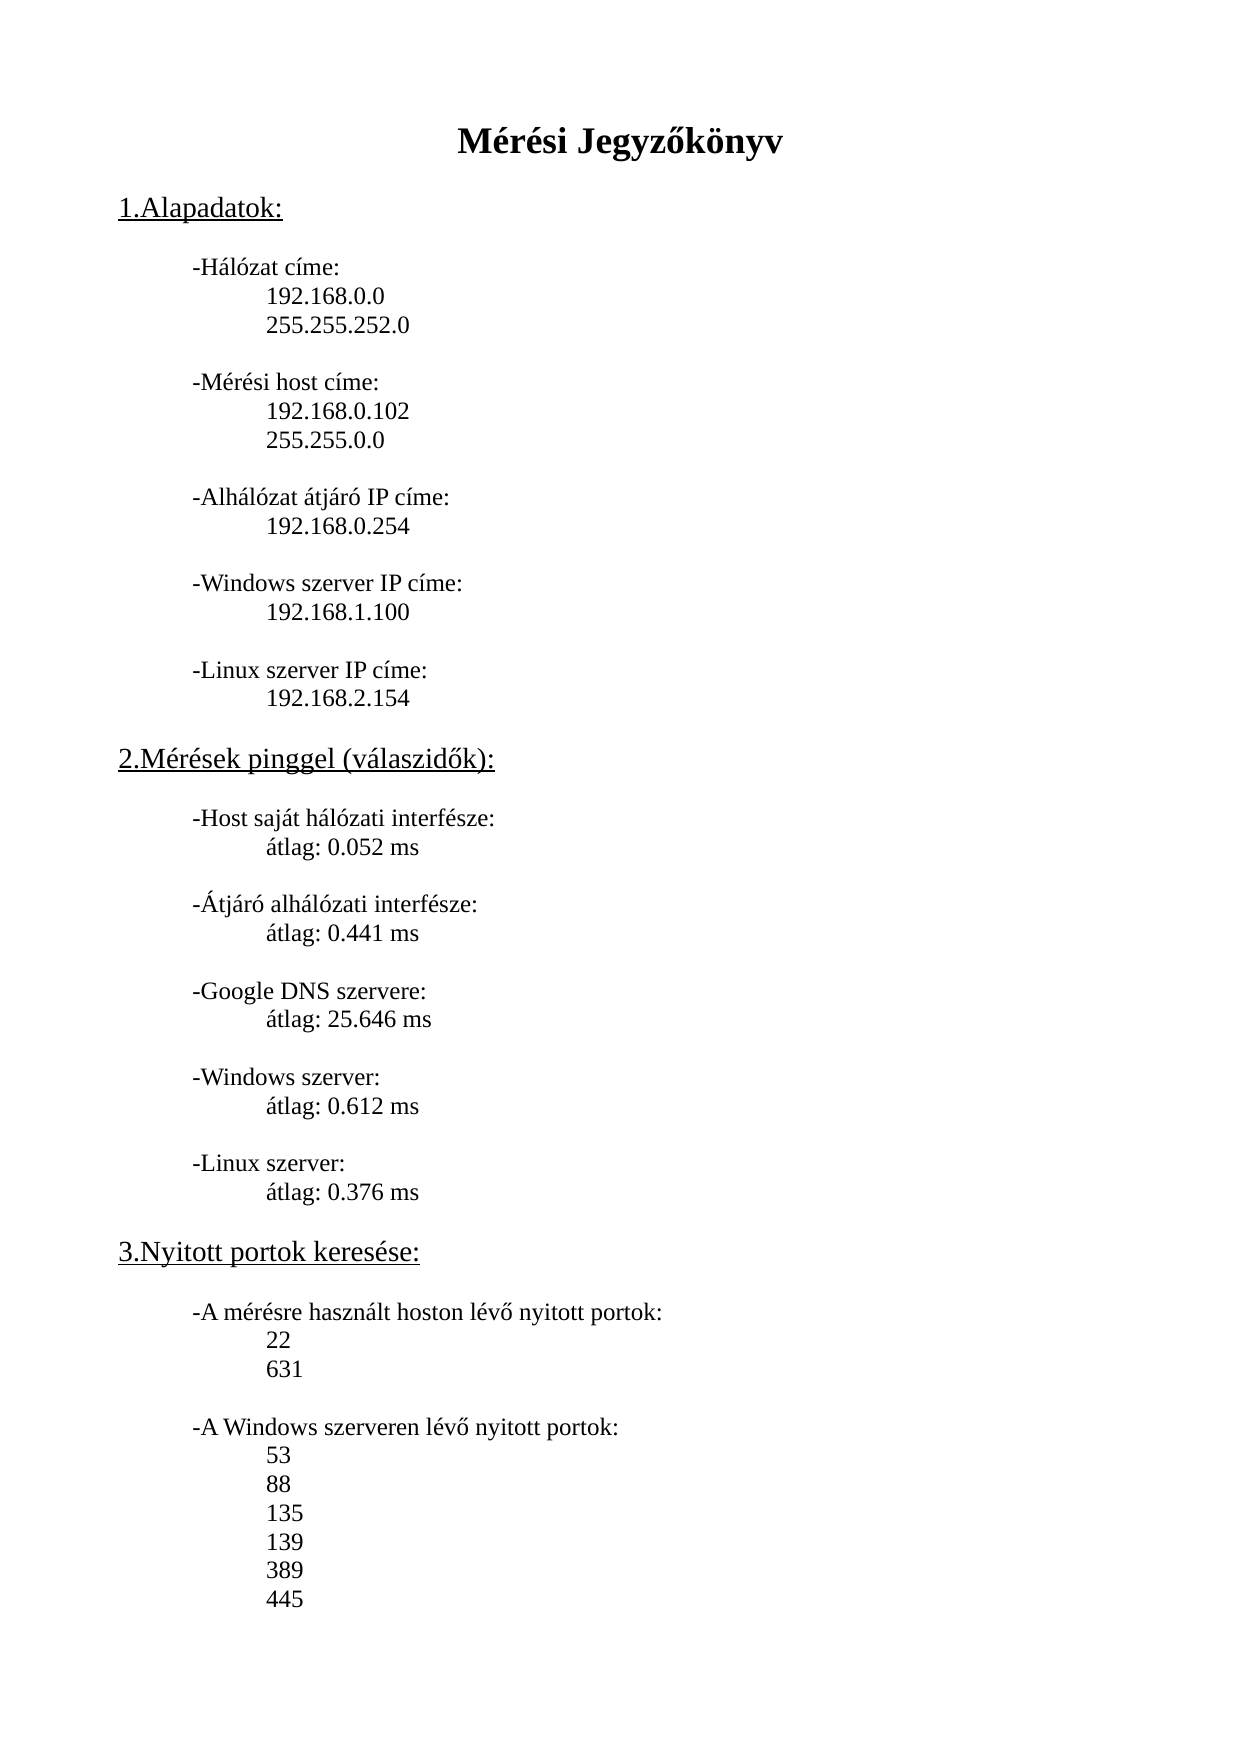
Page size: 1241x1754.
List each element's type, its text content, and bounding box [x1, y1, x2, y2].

text átlag: 0.052 ms [118, 832, 1122, 861]
text 192.168.0.102 [118, 396, 1122, 425]
text -Google DNS szervere: [118, 976, 1122, 1004]
text 3.Nyitott portok keresése: [118, 1234, 1122, 1268]
text 2.Mérések pinggel (válaszidők): [118, 741, 1122, 774]
text átlag: 0.612 ms [118, 1091, 1122, 1119]
text 255.255.0.0 [118, 425, 1122, 453]
text -Mérési host címe: [118, 367, 1122, 396]
text -Host saját hálózati interfésze: [118, 803, 1122, 832]
text -A Windows szerveren lévő nyitott portok: [118, 1412, 1122, 1441]
text -Windows szerver: [118, 1062, 1122, 1091]
text 22 [118, 1326, 1122, 1354]
text 192.168.0.0 [118, 281, 1122, 310]
text Mérési Jegyzőkönyv [118, 118, 1122, 161]
text 53 [118, 1441, 1122, 1469]
text 135 [118, 1498, 1122, 1527]
text 88 [118, 1469, 1122, 1498]
text -Linux szerver IP címe: [118, 655, 1122, 683]
text átlag: 25.646 ms [118, 1004, 1122, 1033]
text 1.Alapadatok: [118, 190, 1122, 223]
text -Átjáró alhálózati interfésze: [118, 889, 1122, 918]
text -A mérésre használt hoston lévő nyitott portok: [118, 1297, 1122, 1326]
text átlag: 0.441 ms [118, 918, 1122, 947]
text 139 [118, 1527, 1122, 1556]
text -Linux szerver: [118, 1148, 1122, 1177]
text -Windows szerver IP címe: [118, 568, 1122, 597]
text 255.255.252.0 [118, 310, 1122, 338]
text 192.168.1.100 [118, 597, 1122, 626]
text átlag: 0.376 ms [118, 1177, 1122, 1206]
text 445 [118, 1584, 1122, 1613]
text 192.168.2.154 [118, 683, 1122, 712]
text 389 [118, 1556, 1122, 1584]
text 192.168.0.254 [118, 511, 1122, 540]
text 631 [118, 1354, 1122, 1383]
text -Hálózat címe: [118, 252, 1122, 281]
text -Alhálózat átjáró IP címe: [118, 482, 1122, 511]
